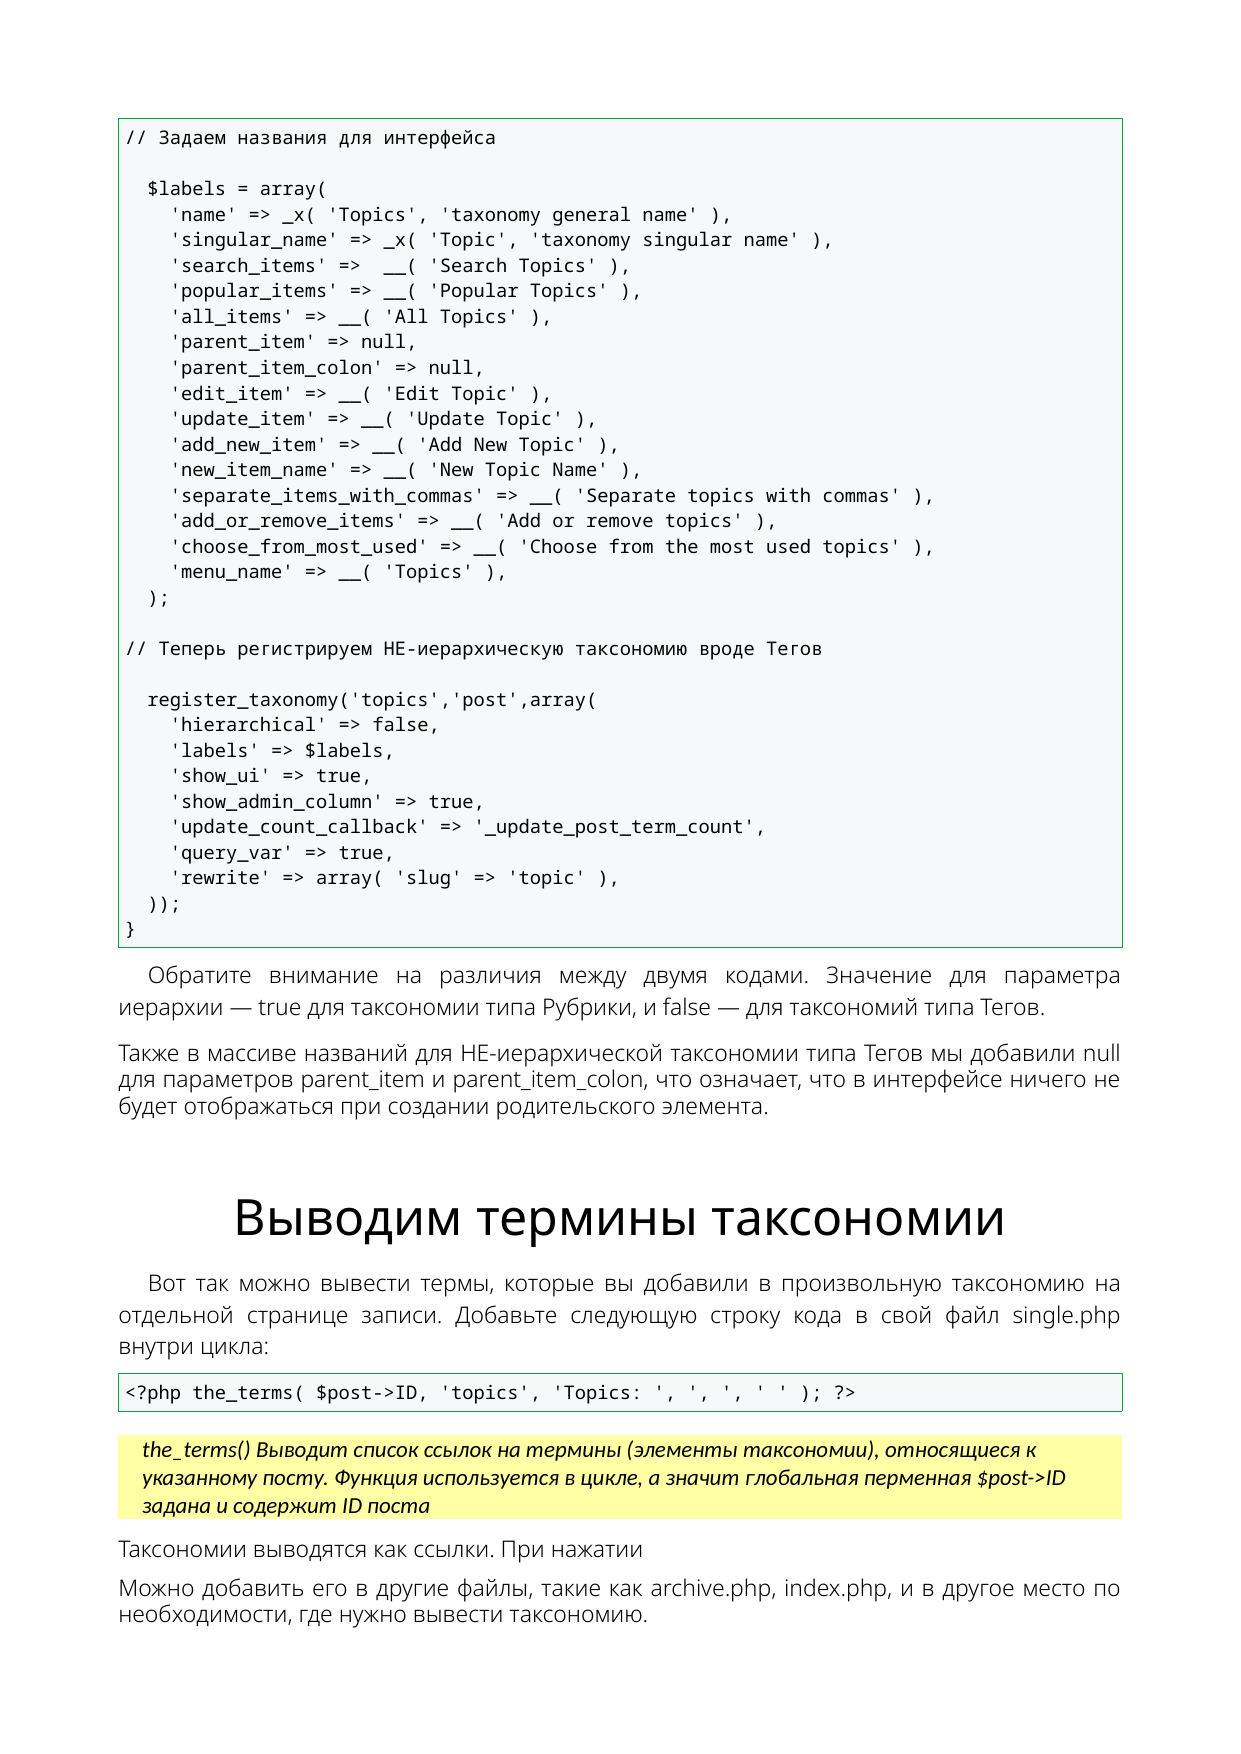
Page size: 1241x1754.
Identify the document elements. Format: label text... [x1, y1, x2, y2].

text 'name' => _x( 'Topics', 'taxonomy general name' ), [119, 195, 1122, 220]
text 'parent_item' => null, [119, 322, 1122, 348]
text 'query_var' => true, [119, 833, 1122, 858]
text } [119, 909, 1122, 947]
text 'singular_name' => _x( 'Topic', 'taxonomy singular name' ), [119, 220, 1122, 246]
text <?php the_terms( $post->ID, 'topics', 'Topics: ', ', ', ' ' ); ?> [119, 1374, 1122, 1411]
text Обратите внимание на различия между двумя кодами. Значение для параметра иерархии — true для таксономии типа Рубрики, и false — для таксономий типа Тегов. [118, 959, 1122, 1022]
text 'labels' => $labels, [119, 731, 1122, 756]
text register_taxonomy('topics','post',array( [119, 679, 1122, 705]
text 'add_or_remove_items' => __( 'Add or remove topics' ), [119, 501, 1122, 526]
text 'choose_from_most_used' => __( 'Choose from the most used topics' ), [119, 526, 1122, 552]
text 'all_items' => __( 'All Topics' ), [119, 297, 1122, 322]
text // Задаем названия для интерфейса [119, 119, 1122, 144]
text 'update_count_callback' => '_update_post_term_count', [119, 807, 1122, 833]
text 'hierarchical' => false, [119, 705, 1122, 731]
text 'separate_items_with_commas' => __( 'Separate topics with commas' ), [119, 475, 1122, 501]
text 'show_admin_column' => true, [119, 782, 1122, 807]
text 'popular_items' => __( 'Popular Topics' ), [119, 271, 1122, 297]
text Также в массиве названий для НЕ-иерархической таксономии типа Тегов мы добавили null для параметров parent_item и parent_item_colon, что означает, что в интерфейсе ничего не будет отображаться при создании родительского элемента. [118, 1040, 1122, 1119]
text )); [119, 884, 1122, 909]
text 'update_item' => __( 'Update Topic' ), [119, 399, 1122, 424]
text 'show_ui' => true, [119, 756, 1122, 782]
text 'edit_item' => __( 'Edit Topic' ), [119, 373, 1122, 399]
text 'add_new_item' => __( 'Add New Topic' ), [119, 424, 1122, 450]
text 'new_item_name' => __( 'New Topic Name' ), [119, 450, 1122, 475]
text $labels = array( [119, 169, 1122, 195]
text 'search_items' => __( 'Search Topics' ), [119, 246, 1122, 271]
text 'parent_item_colon' => null, [119, 348, 1122, 373]
text Таксономии выводятся как ссылки. При нажатии [118, 1537, 1122, 1563]
text ); [119, 577, 1122, 603]
text the_terms() Выводит список ссылок на термины (элементы таксономии), относящиеся к указанному посту. Функция используется в цикле, а значит глобальная перменная $post->ID задана и содержит ID поста [118, 1435, 1122, 1519]
text 'menu_name' => __( 'Topics' ), [119, 552, 1122, 577]
text // Теперь регистрируем НЕ-иерархическую таксономию вроде Тегов [119, 628, 1122, 654]
text 'rewrite' => array( 'slug' => 'topic' ), [119, 858, 1122, 884]
text Вот так можно вывести термы, которые вы добавили в произвольную таксономию на отдельной странице записи. Добавьте следующую строку кода в свой файл single.php внутри цикла: [118, 1267, 1122, 1361]
text Можно добавить его в другие файлы, такие как archive.php, index.php, и в другое место по необходимости, где нужно вывести таксономию. [118, 1575, 1122, 1628]
subtitle Выводим термины таксономии [118, 1181, 1122, 1249]
